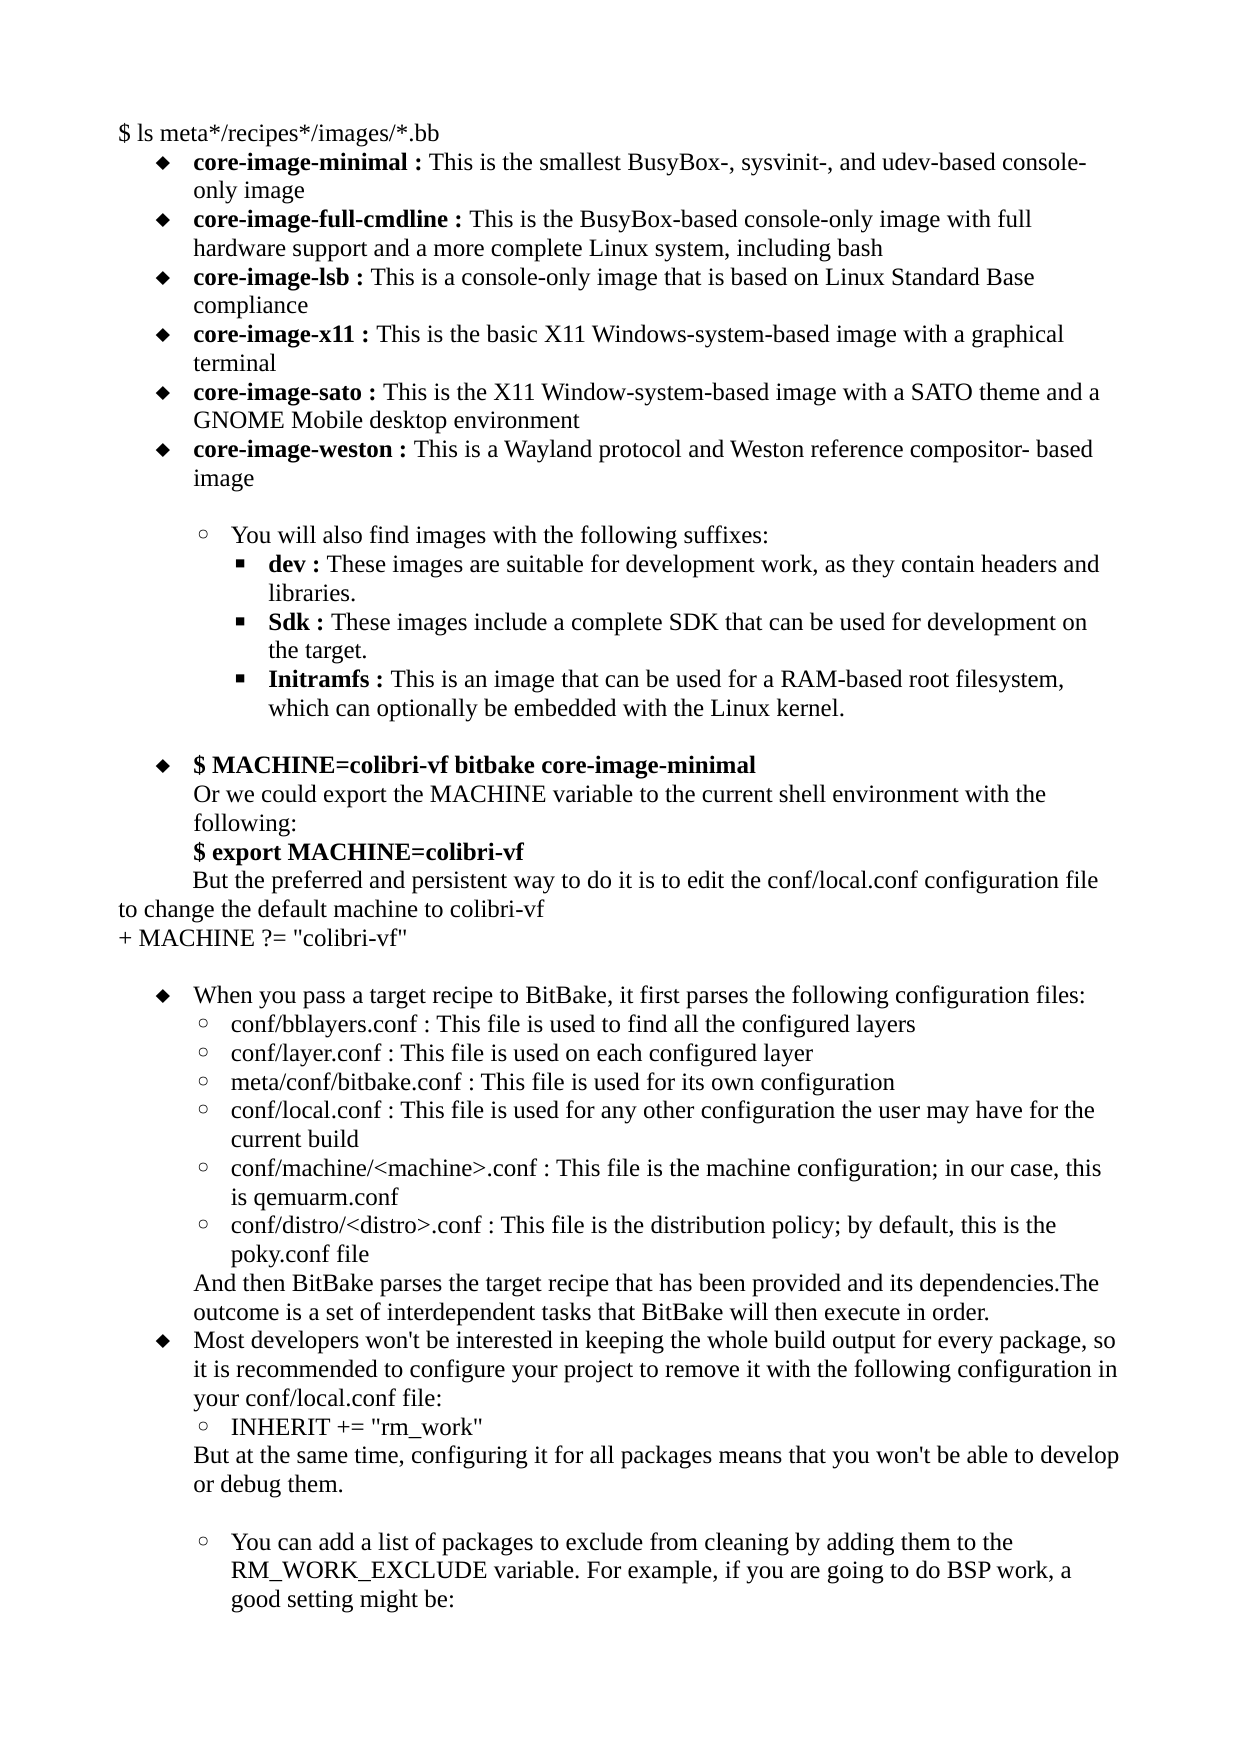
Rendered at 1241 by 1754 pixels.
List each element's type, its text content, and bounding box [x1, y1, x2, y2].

list You can add a list of packages to exclude from cleaning by adding them to the RM_WORK_EXCLUDE variable. For example, if you are going to do BSP work, a good setting might be: [193, 1527, 1122, 1613]
list conf/local.conf : This file is used for any other configuration the user may have for the current build [193, 1096, 1122, 1153]
list core-image-sato : This is the X11 Window-system-based image with a SATO theme and a GNOME Mobile desktop environment [156, 377, 1122, 434]
list Most developers won't be interested in keeping the whole build output for every package, so it is recommended to configure your project to remove it with the following configuration in your conf/local.conf file: [156, 1326, 1122, 1412]
text $ ls meta*/recipes*/images/*.bb [118, 118, 1122, 147]
list core-image-minimal : This is the smallest BusyBox-, sysvinit-, and udev-based console-only image [156, 147, 1122, 204]
list You will also find images with the following suffixes: [193, 521, 1122, 549]
list But at the same time, configuring it for all packages means that you won't be able to develop or debug them. [156, 1441, 1122, 1498]
list core-image-lsb : This is a console-only image that is based on Linux Standard Base compliance [156, 262, 1122, 319]
list Initramfs : This is an image that can be used for a RAM-based root filesystem, which can optionally be embedded with the Linux kernel. [231, 664, 1122, 722]
list When you pass a target recipe to BitBake, it first parses the following configuration files: [156, 981, 1122, 1009]
list conf/layer.conf : This file is used on each configured layer [193, 1038, 1122, 1067]
list core-image-weston : This is a Wayland protocol and Weston reference compositor- based image [156, 434, 1122, 492]
list meta/conf/bitbake.conf : This file is used for its own configuration [193, 1067, 1122, 1096]
list core-image-x11 : This is the basic X11 Windows-system-based image with a graphical terminal [156, 319, 1122, 377]
list conf/bblayers.conf : This file is used to find all the configured layers [193, 1009, 1122, 1038]
list $ MACHINE=colibri-vf bitbake core-image-minimal [156, 751, 1122, 779]
list Or we could export the MACHINE variable to the current shell environment with the following: [156, 779, 1122, 837]
list conf/distro/<distro>.conf : This file is the distribution policy; by default, this is the poky.conf file [193, 1211, 1122, 1268]
list core-image-full-cmdline : This is the BusyBox-based console-only image with full hardware support and a more complete Linux system, including bash [156, 204, 1122, 262]
list Sdk : These images include a complete SDK that can be used for development on the target. [231, 607, 1122, 664]
text But the preferred and persistent way to do it is to edit the conf/local.conf configuration file to change the default machine to colibri-vf [118, 866, 1122, 923]
list conf/machine/<machine>.conf : This file is the machine configuration; in our case, this is qemuarm.conf [193, 1153, 1122, 1211]
list And then BitBake parses the target recipe that has been provided and its dependencies.The outcome is a set of interdependent tasks that BitBake will then execute in order. [156, 1268, 1122, 1326]
list $ export MACHINE=colibri-vf [156, 837, 1122, 866]
list dev : These images are suitable for development work, as they contain headers and libraries. [231, 549, 1122, 607]
text + MACHINE ?= "colibri-vf" [118, 923, 1122, 952]
list INHERIT += "rm_work" [193, 1412, 1122, 1441]
